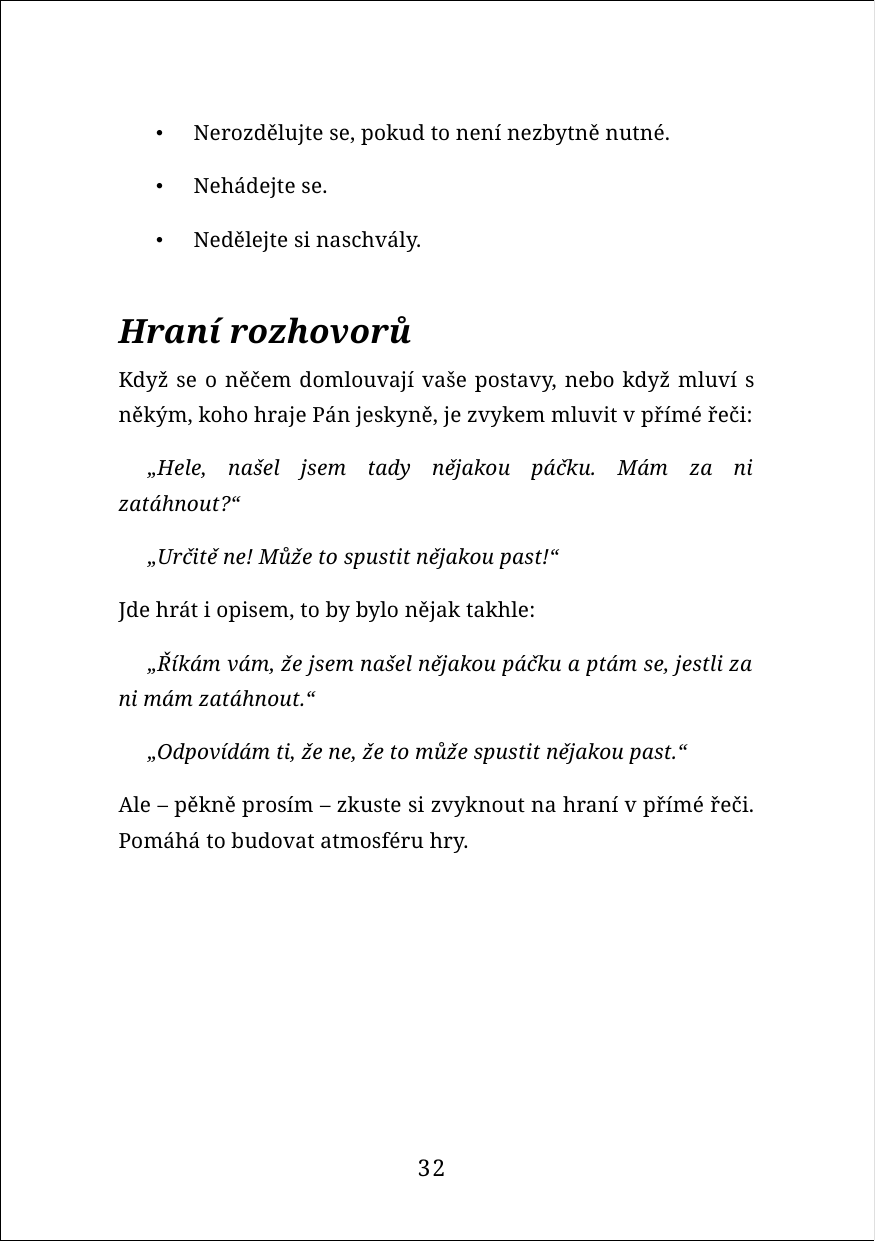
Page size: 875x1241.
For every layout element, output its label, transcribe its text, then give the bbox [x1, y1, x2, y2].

text „Odpovídám ti, že ne, že to může spustit nějakou past.“ [118, 737, 756, 766]
text Když se o něčem domlouvají vaše postavy, nebo když mluví s někým, koho hraje Pán jeskyně, je zvykem mluvit v přímé řeči: [118, 365, 756, 429]
list Nerozdělujte se, pokud to není nezbytně nutné. [156, 118, 756, 147]
text „Říkám vám, že jsem našel nějakou páčku a ptám se, jestli za ni mám zatáhnout.“ [118, 649, 756, 713]
text Ale – pěkně prosím – zkuste si zvyknout na hraní v přímé řeči. Pomáhá to budovat atmosféru hry. [118, 791, 756, 854]
text „Určitě ne! Může to spustit nějakou past!“ [118, 542, 756, 571]
text Jde hrát i opisem, to by bylo nějak takhle: [118, 595, 756, 624]
list Nehádejte se. [156, 171, 756, 200]
subtitle Hraní rozhovorů [118, 307, 756, 353]
list Nedělejte si naschvály. [156, 225, 756, 253]
text „Hele, našel jsem tady nějakou páčku. Mám za ni zatáhnout?“ [118, 453, 756, 517]
